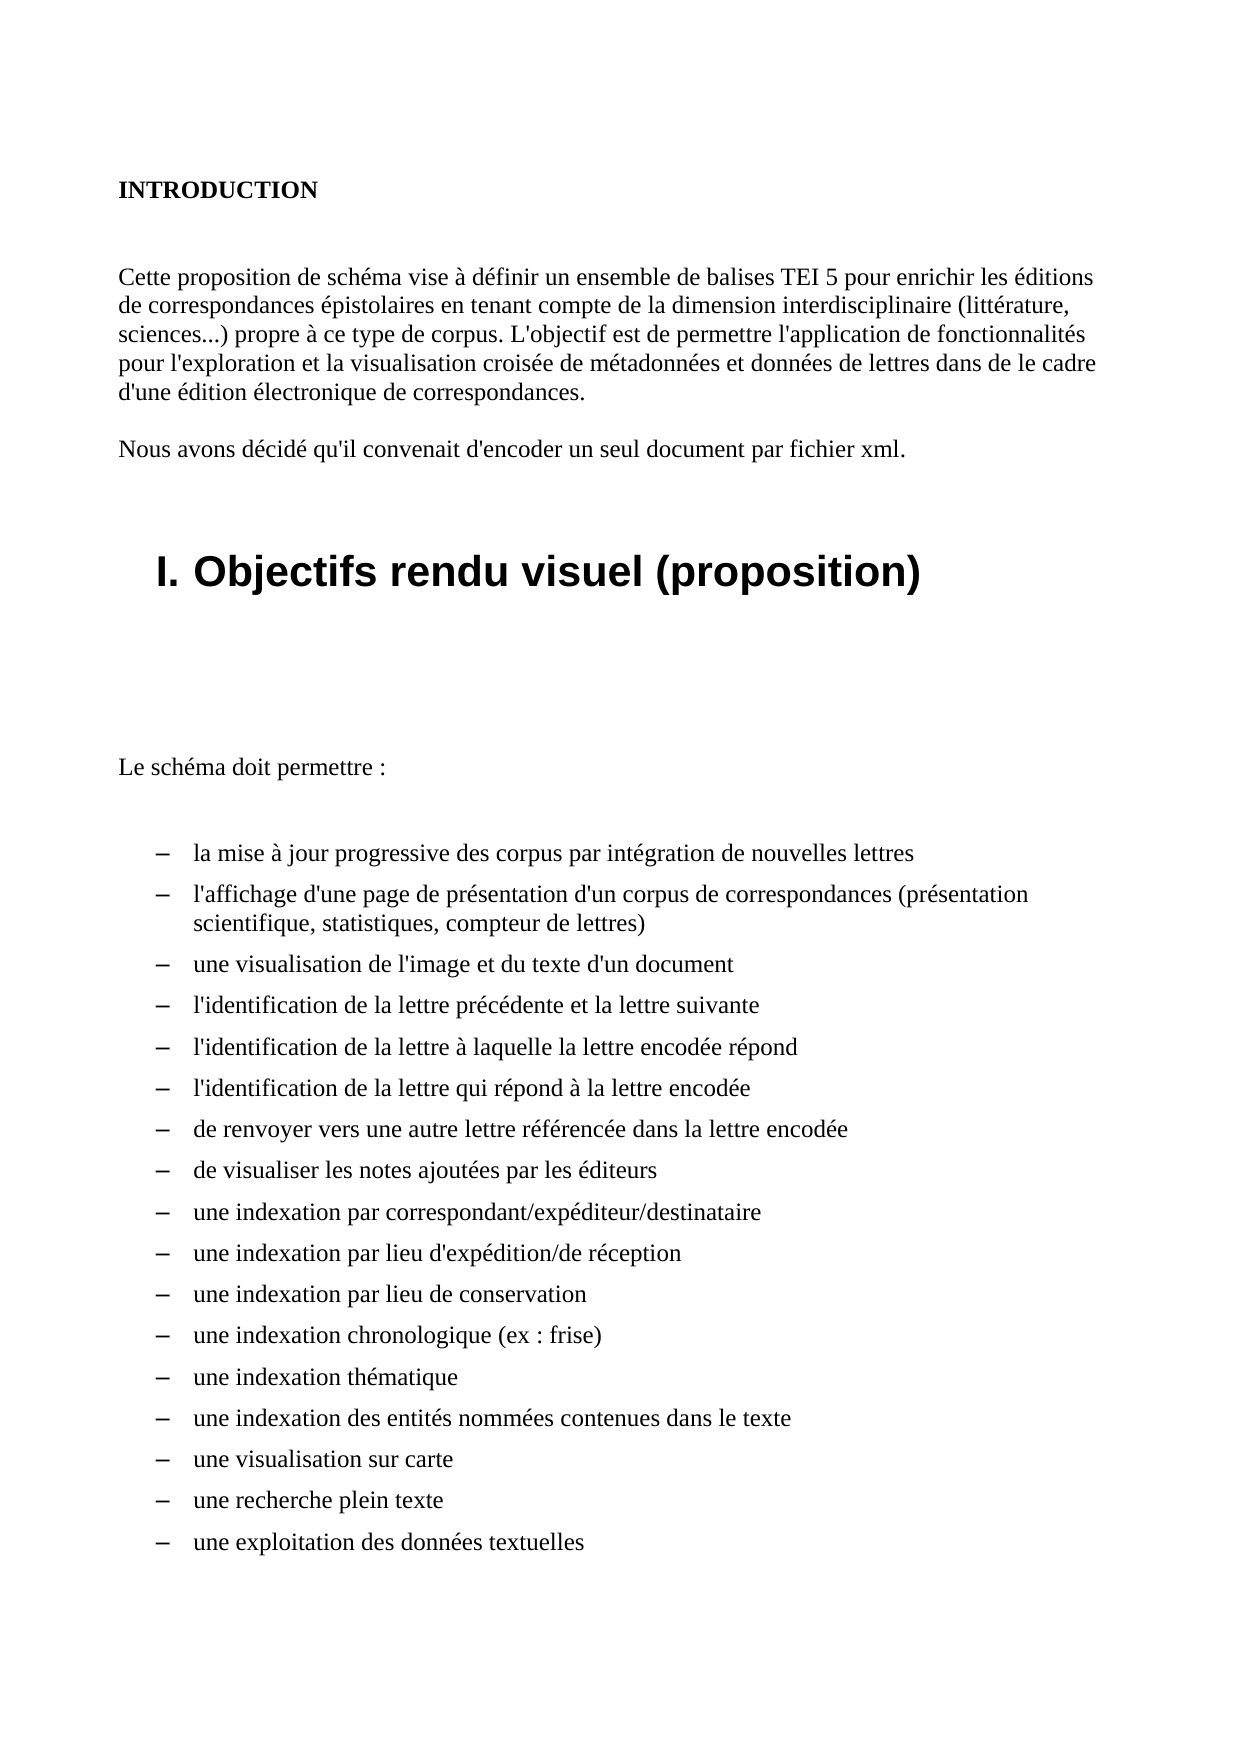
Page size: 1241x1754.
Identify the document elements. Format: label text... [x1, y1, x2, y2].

list l'affichage d'une page de présentation d'un corpus de correspondances (présentation scientifique, statistiques, compteur de lettres) [156, 879, 1122, 937]
list une indexation chronologique (ex : frise) [156, 1320, 1122, 1349]
list une exploitation des données textuelles [156, 1527, 1122, 1555]
list de renvoyer vers une autre lettre référencée dans la lettre encodée [156, 1114, 1122, 1143]
list une indexation des entités nommées contenues dans le texte [156, 1403, 1122, 1432]
text Nous avons décidé qu'il convenait d'encoder un seul document par fichier xml. [118, 434, 1122, 463]
list une indexation thématique [156, 1362, 1122, 1390]
list une indexation par lieu d'expédition/de réception [156, 1238, 1122, 1267]
list une visualisation de l'image et du texte d'un document [156, 949, 1122, 978]
list une indexation par lieu de conservation [156, 1279, 1122, 1308]
list une recherche plein texte [156, 1485, 1122, 1514]
list de visualiser les notes ajoutées par les éditeurs [156, 1155, 1122, 1184]
list une visualisation sur carte [156, 1444, 1122, 1473]
text INTRODUCTION [118, 176, 1122, 204]
subtitle Objectifs rendu visuel (proposition) [156, 546, 1122, 595]
list la mise à jour progressive des corpus par intégration de nouvelles lettres [156, 838, 1122, 867]
text Le schéma doit permettre : [118, 752, 1122, 780]
list l'identification de la lettre à laquelle la lettre encodée répond [156, 1032, 1122, 1060]
list l'identification de la lettre qui répond à la lettre encodée [156, 1073, 1122, 1102]
list l'identification de la lettre précédente et la lettre suivante [156, 990, 1122, 1019]
list une indexation par correspondant/expéditeur/destinataire [156, 1197, 1122, 1225]
text Cette proposition de schéma vise à définir un ensemble de balises TEI 5 pour enrichir les éditions de correspondances épistolaires en tenant compte de la dimension interdisciplinaire (littérature, sciences...) propre à ce type de corpus. L'objectif est de permettre l'application de fonctionnalités pour l'exploration et la visualisation croisée de métadonnées et données de lettres dans de le cadre d'une édition électronique de correspondances. [118, 262, 1122, 406]
